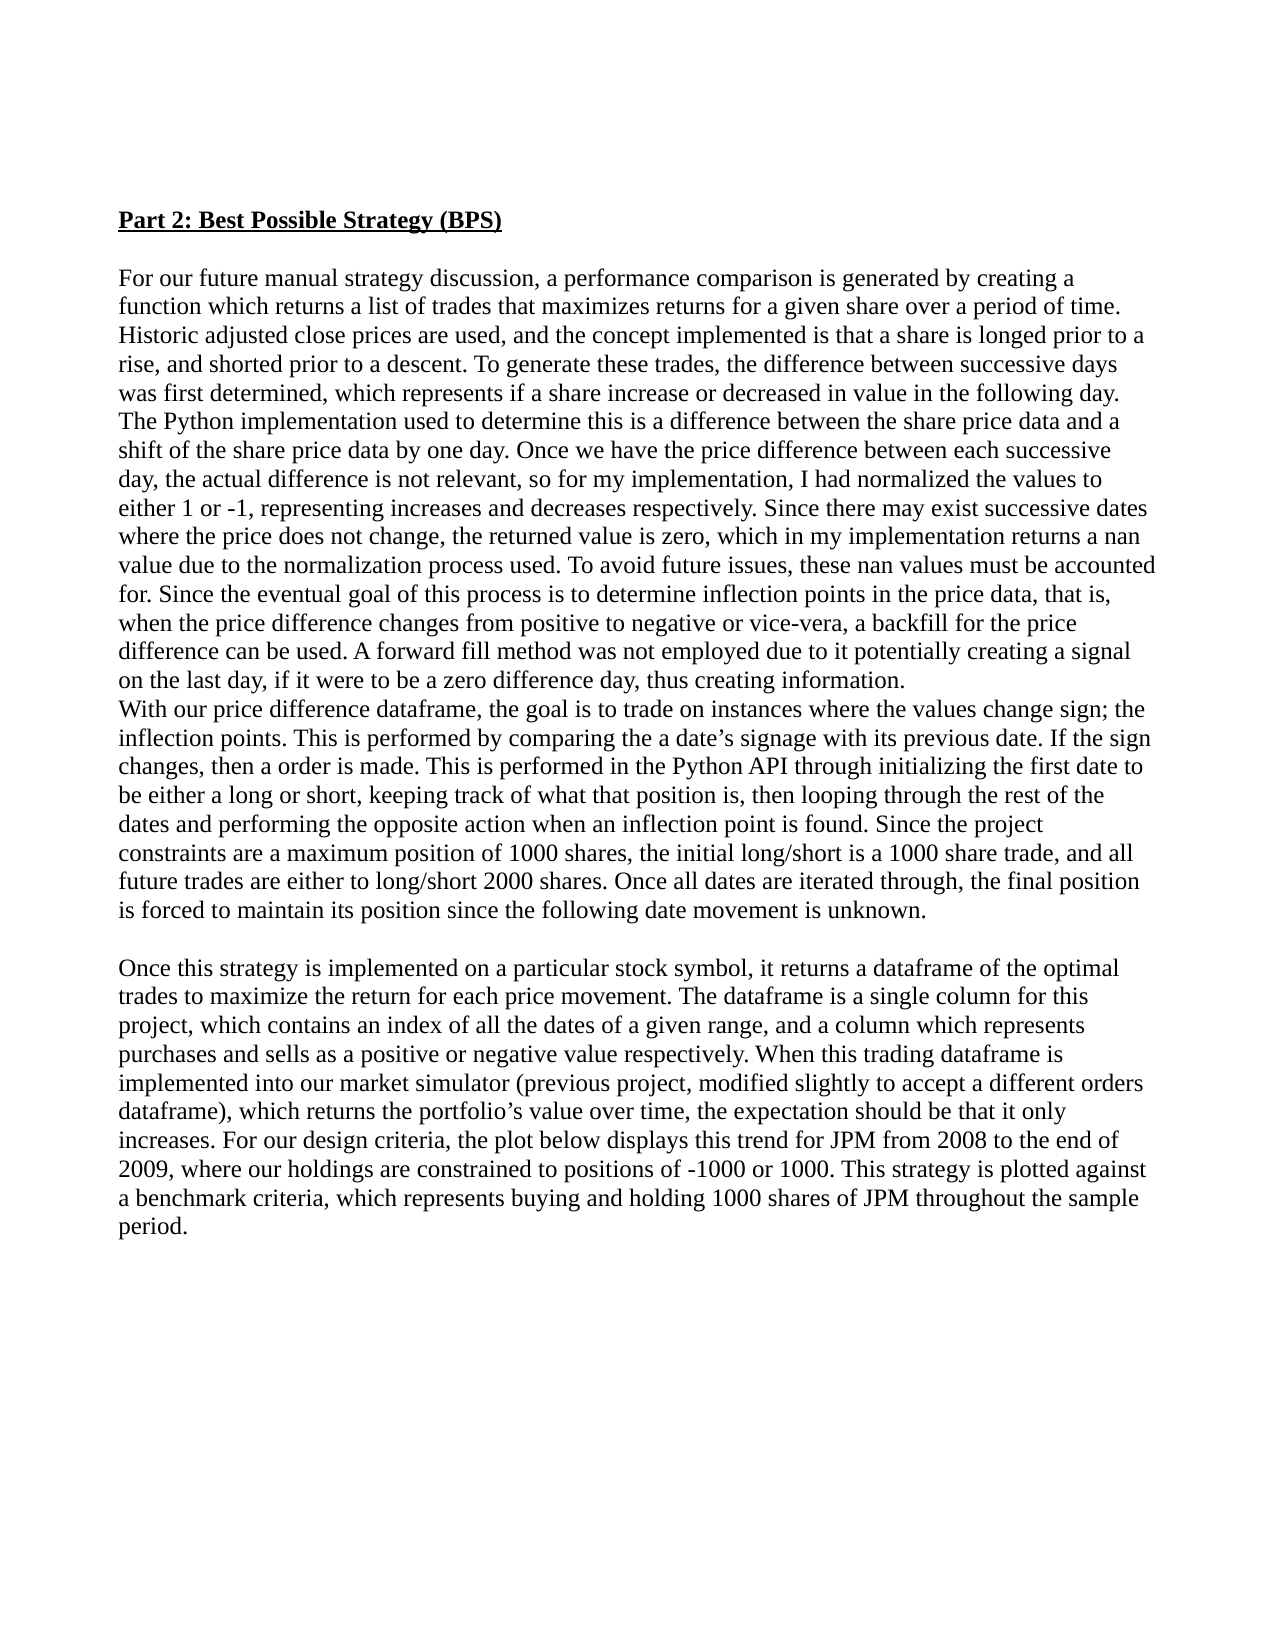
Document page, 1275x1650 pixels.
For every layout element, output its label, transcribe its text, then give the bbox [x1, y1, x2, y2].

text With our price difference dataframe, the goal is to trade on instances where the values change sign; the inflection points. This is performed by comparing the a date’s signage with its previous date. If the sign changes, then a order is made. This is performed in the Python API through initializing the first date to be either a long or short, keeping track of what that position is, then looping through the rest of the dates and performing the opposite action when an inflection point is found. Since the project constraints are a maximum position of 1000 shares, the initial long/short is a 1000 share trade, and all future trades are either to long/short 2000 shares. Once all dates are iterated through, the final position is forced to maintain its position since the following date movement is unknown. [118, 694, 1157, 924]
text Once this strategy is implemented on a particular stock symbol, it returns a dataframe of the optimal trades to maximize the return for each price movement. The dataframe is a single column for this project, which contains an index of all the dates of a given range, and a column which represents purchases and sells as a positive or negative value respectively. When this trading dataframe is implemented into our market simulator (previous project, modified slightly to accept a different orders dataframe), which returns the portfolio’s value over time, the expectation should be that it only increases. For our design criteria, the plot below displays this trend for JPM from 2008 to the end of 2009, where our holdings are constrained to positions of -1000 or 1000. This strategy is plotted against a benchmark criteria, which represents buying and holding 1000 shares of JPM throughout the sample period. [118, 953, 1157, 1240]
text Part 2: Best Possible Strategy (BPS) [118, 205, 1157, 234]
text For our future manual strategy discussion, a performance comparison is generated by creating a function which returns a list of trades that maximizes returns for a given share over a period of time. Historic adjusted close prices are used, and the concept implemented is that a share is longed prior to a rise, and shorted prior to a descent. To generate these trades, the difference between successive days was first determined, which represents if a share increase or decreased in value in the following day. The Python implementation used to determine this is a difference between the share price data and a shift of the share price data by one day. Once we have the price difference between each successive day, the actual difference is not relevant, so for my implementation, I had normalized the values to either 1 or -1, representing increases and decreases respectively. Since there may exist successive dates where the price does not change, the returned value is zero, which in my implementation returns a nan value due to the normalization process used. To avoid future issues, these nan values must be accounted for. Since the eventual goal of this process is to determine inflection points in the price data, that is, when the price difference changes from positive to negative or vice-vera, a backfill for the price difference can be used. A forward fill method was not employed due to it potentially creating a signal on the last day, if it were to be a zero difference day, thus creating information. [118, 263, 1157, 694]
